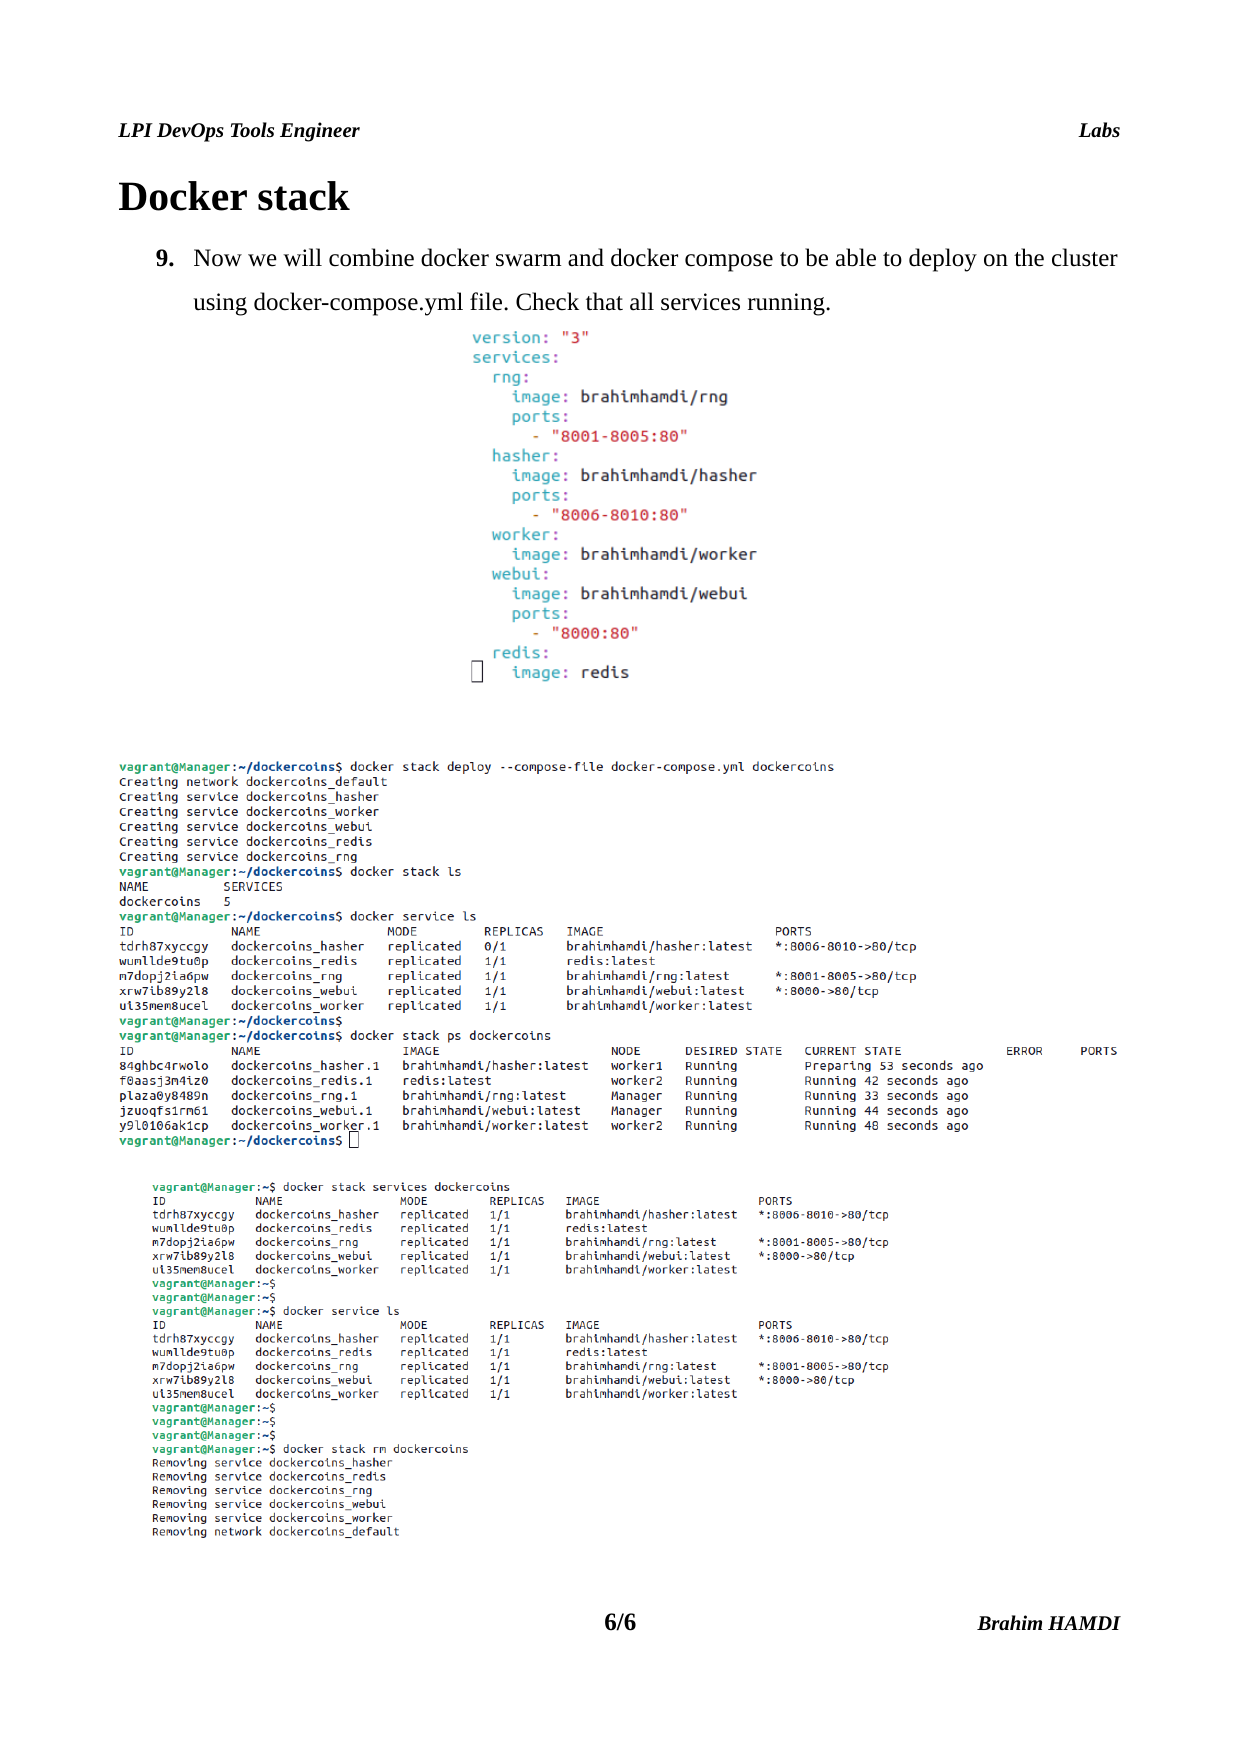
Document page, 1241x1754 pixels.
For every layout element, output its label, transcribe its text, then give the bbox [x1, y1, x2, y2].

text Docker stack [118, 172, 1122, 219]
picture [118, 761, 1123, 1150]
list Now we will combine docker swarm and docker compose to be able to deploy on the cluster using docker-compose.yml file. Check that all services running. [156, 243, 1122, 315]
picture [151, 1179, 1080, 1539]
picture [471, 329, 769, 689]
